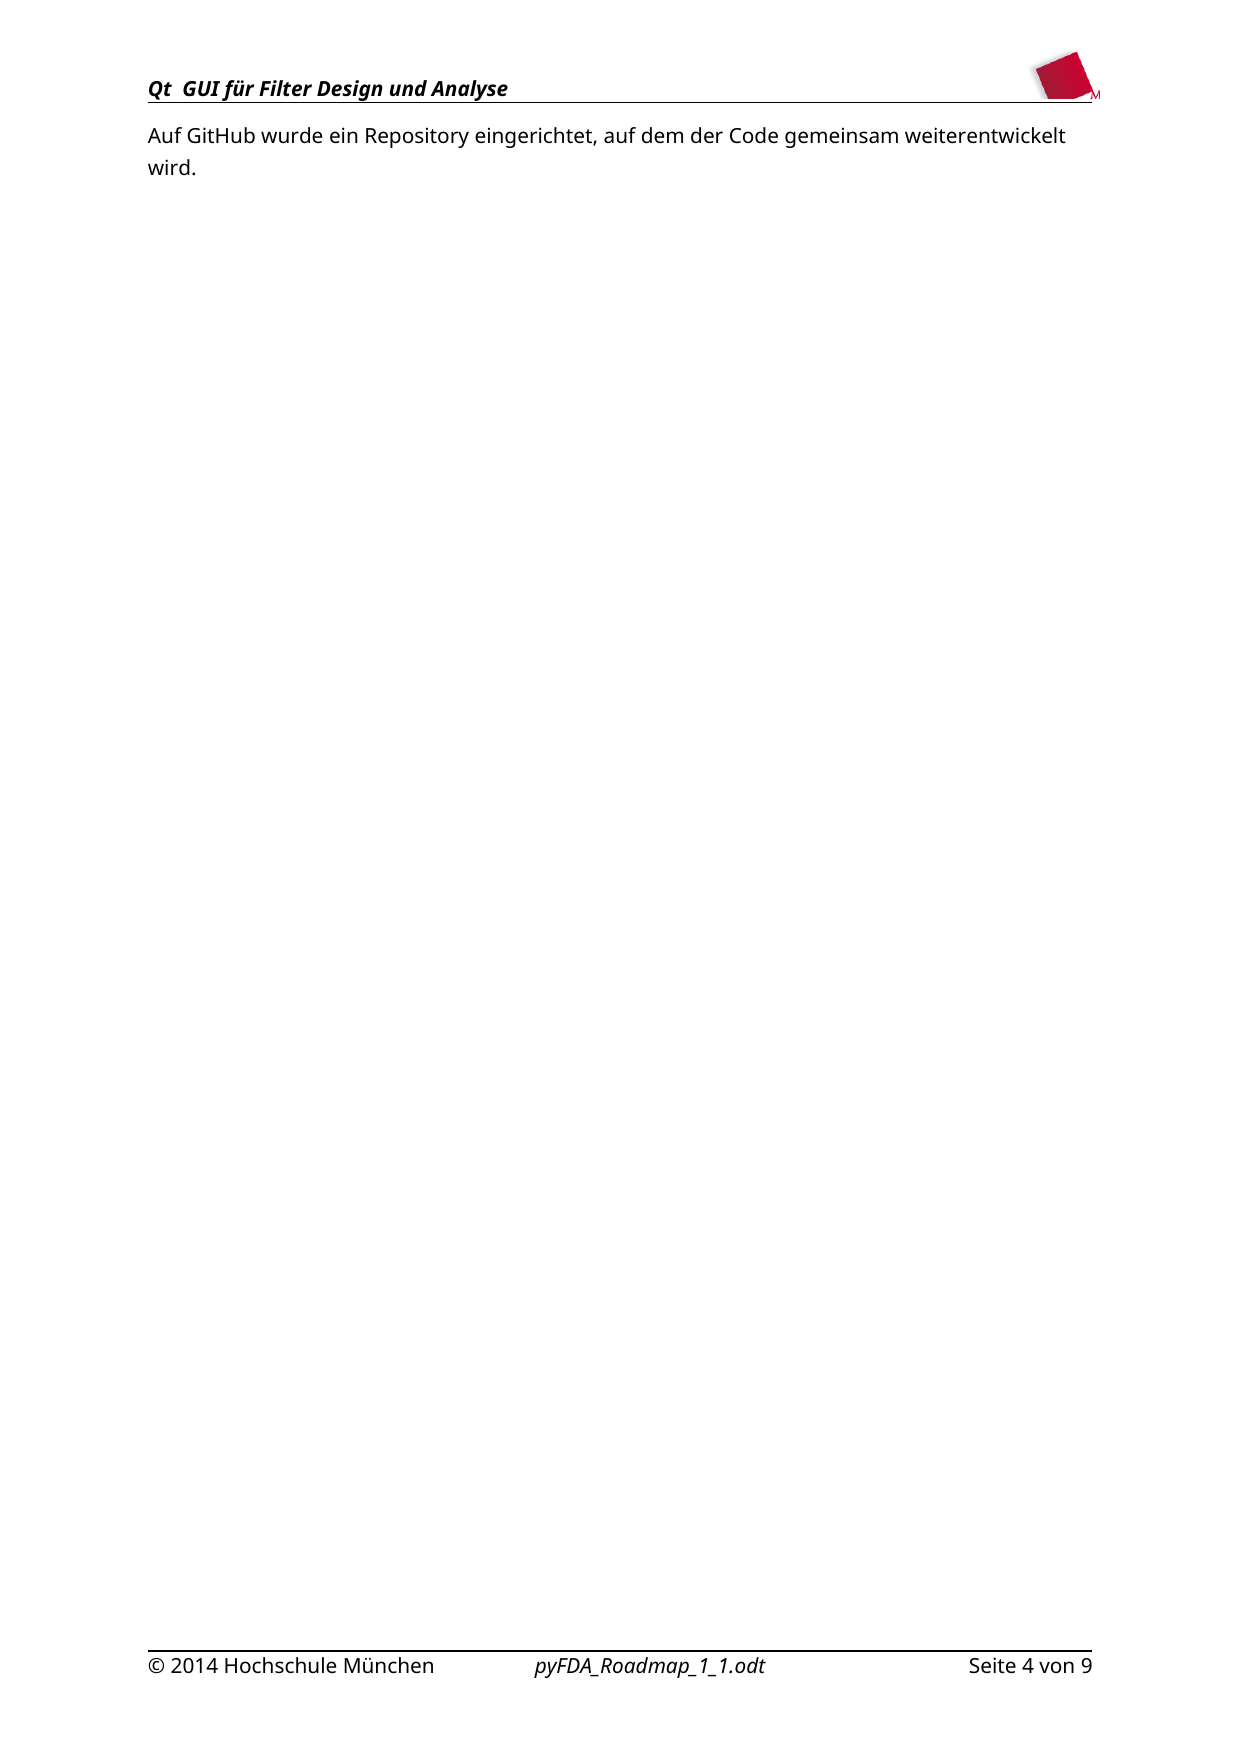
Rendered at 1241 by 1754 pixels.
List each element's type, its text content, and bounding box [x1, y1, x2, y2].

text Auf GitHub wurde ein Repository eingerichtet, auf dem der Code gemeinsam weiterentwickelt wird. [148, 122, 1092, 181]
picture [1025, 47, 1100, 99]
